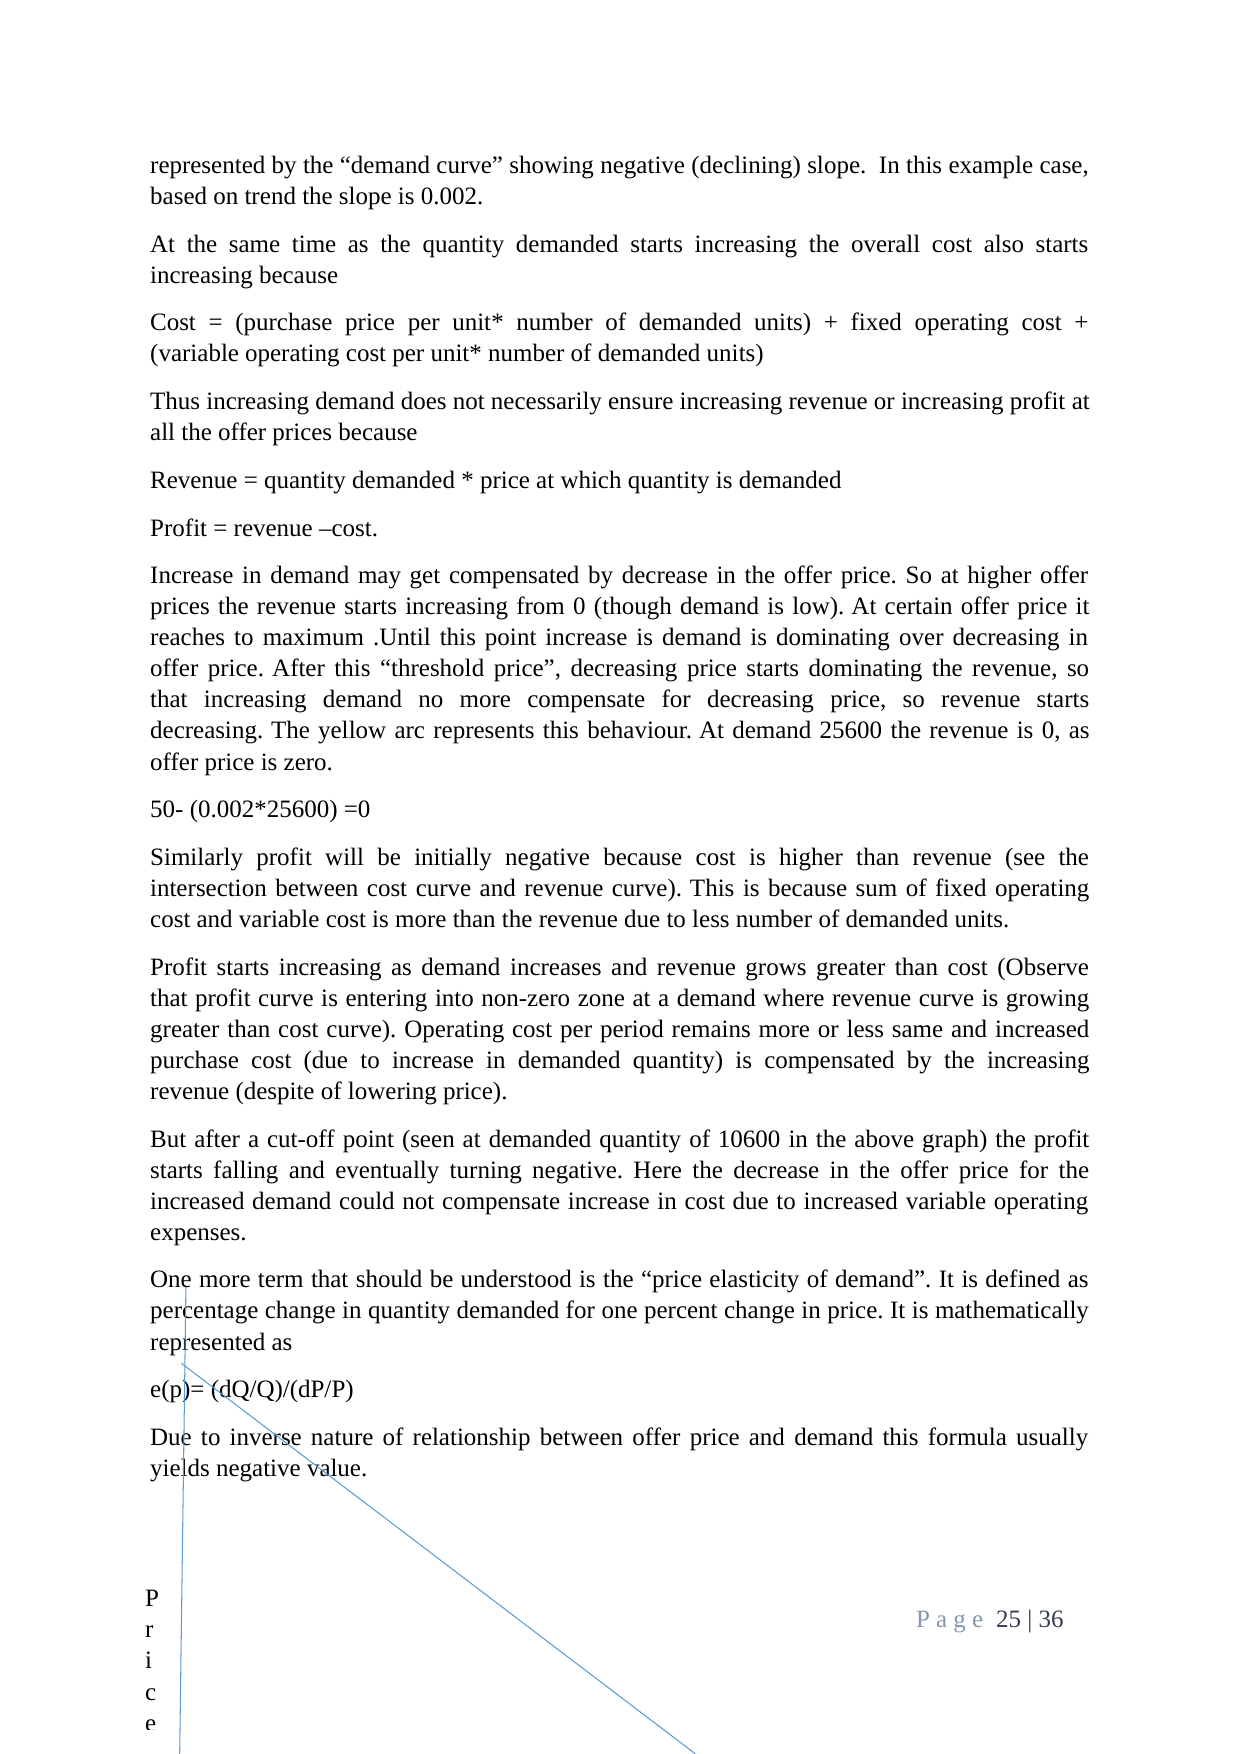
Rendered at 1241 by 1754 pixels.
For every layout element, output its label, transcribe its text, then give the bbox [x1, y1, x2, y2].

text Revenue = quantity demanded * price at which quantity is demanded [150, 465, 1090, 494]
text Profit starts increasing as demand increases and revenue grows greater than cost (Observe that profit curve is entering into non-zero zone at a demand where revenue curve is growing greater than cost curve). Operating cost per period remains more or less same and increased purchase cost (due to increase in demanded quantity) is compensated by the increasing revenue (despite of lowering price). [150, 952, 1090, 1105]
text Cost = (purchase price per unit* number of demanded units) + fixed operating cost + (variable operating cost per unit* number of demanded units) [150, 307, 1090, 367]
text represented by the “demand curve” showing negative (declining) slope. In this example case, based on trend the slope is 0.002. [150, 150, 1090, 210]
text Thus increasing demand does not necessarily ensure increasing revenue or increasing profit at all the offer prices because [150, 386, 1090, 446]
text Profit = revenue –cost. [150, 513, 1090, 541]
text e(p)= (dQ/Q)/(dP/P) [150, 1374, 184, 1403]
text Similarly profit will be initially negative because cost is higher than revenue (see the intersection between cost curve and revenue curve). This is because sum of fixed operating cost and variable cost is more than the revenue due to less number of demanded units. [150, 842, 1090, 933]
text Price [145, 1583, 158, 1729]
text 50- (0.002*25600) =0 [150, 794, 1090, 823]
text Due to inverse nature of relationship between offer price and demand this formula usually yields negative value. [261, 1422, 1090, 1482]
text At the same time as the quantity demanded starts increasing the overall cost also starts increasing because [150, 229, 1090, 288]
text Due to inverse nature of relationship between offer price and demand this formula usually yields negative value. [184, 1422, 335, 1482]
text e(p)= (dQ/Q)/(dP/P) [185, 1374, 231, 1403]
text Increase in demand may get compensated by decrease in the offer price. So at higher offer prices the revenue starts increasing from 0 (though demand is low). At certain offer price it reaches to maximum .Until this point increase is demand is dominating over decreasing in offer price. After this “threshold price”, decreasing price starts dominating the revenue, so that increasing demand no more compensate for decreasing price, so revenue starts decreasing. The yellow arc represents this behaviour. At demand 25600 the revenue is 0, as offer price is zero. [150, 560, 1090, 775]
text One more term that should be understood is the “price elasticity of demand”. It is defined as percentage change in quantity demanded for one percent change in price. It is mathematically represented as [150, 1264, 1090, 1355]
text e(p)= (dQ/Q)/(dP/P) [198, 1374, 1090, 1403]
text But after a cut-off point (seen at demanded quantity of 10600 in the above graph) the profit starts falling and eventually turning negative. Here the decrease in the offer price for the increased demand could not compensate increase in cost due to increased variable operating expenses. [150, 1124, 1090, 1246]
